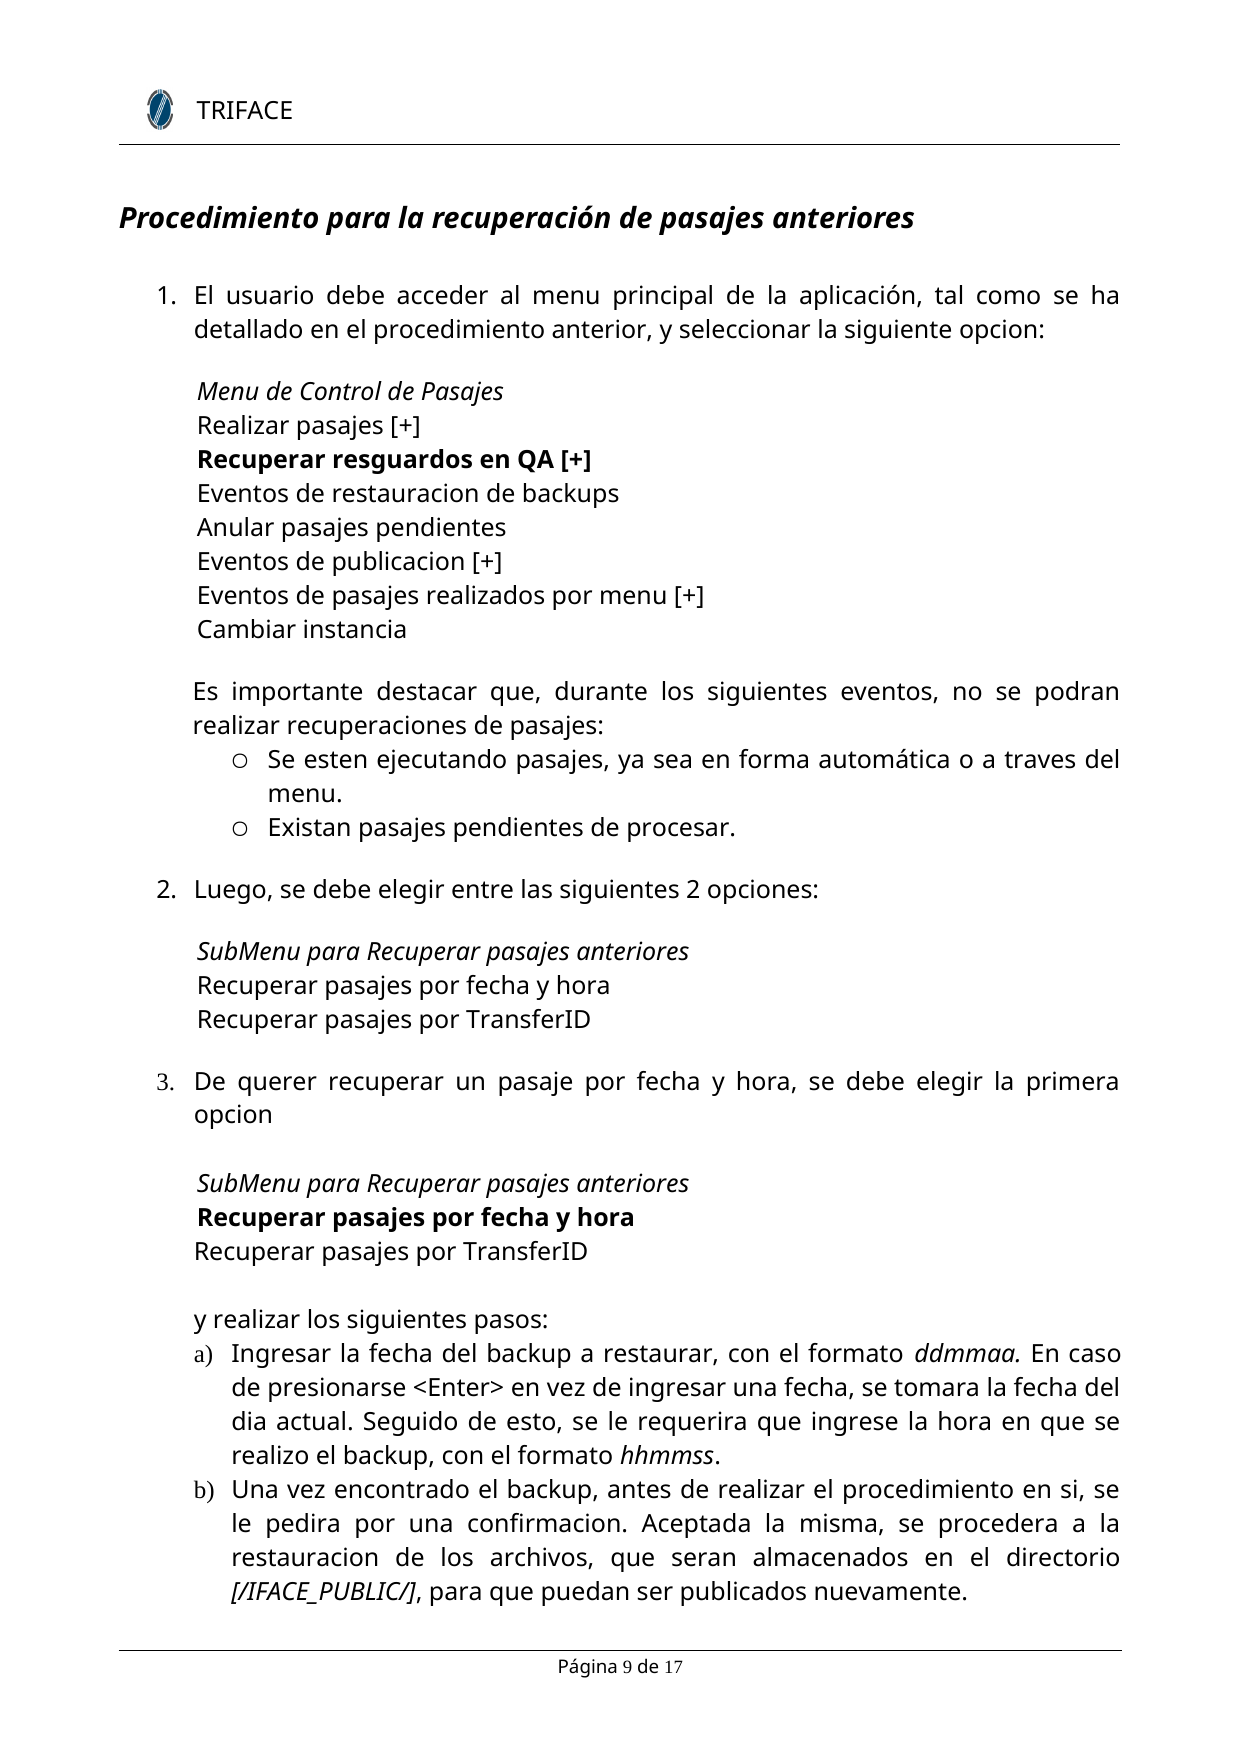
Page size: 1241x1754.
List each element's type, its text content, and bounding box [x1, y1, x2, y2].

text Es importante destacar que, durante los siguientes eventos, no se podran realizar recuperaciones de pasajes: [192, 673, 1122, 742]
list De querer recuperar un pasaje por fecha y hora, se debe elegir la primera opcion [156, 1063, 1122, 1131]
text Recuperar resguardos en QA [+] [197, 441, 1122, 475]
list Se esten ejecutando pasajes, ya sea en forma automática o a traves del menu. [230, 742, 1122, 810]
text Eventos de pasajes realizados por menu [+] [197, 578, 1122, 612]
list Una vez encontrado el backup, antes de realizar el procedimiento en si, se le pedira por una confirmacion. Aceptada la misma, se procedera a la restauracion de los archivos, que seran almacenados en el directorio [/IFACE_PUBLIC/], para que puedan ser publicados nuevamente. [193, 1472, 1122, 1608]
text Recuperar pasajes por TransferID [193, 1233, 1122, 1267]
text Eventos de publicacion [+] [197, 543, 1122, 578]
text Recuperar pasajes por fecha y hora [197, 967, 1122, 1001]
subtitle Procedimiento para la recuperación de pasajes anteriores [118, 197, 1122, 237]
text SubMenu para Recuperar pasajes anteriores [197, 1165, 1122, 1199]
text Eventos de restauracion de backups [197, 475, 1122, 509]
text SubMenu para Recuperar pasajes anteriores [197, 933, 1122, 967]
picture [146, 87, 173, 132]
list Existan pasajes pendientes de procesar. [230, 810, 1122, 844]
text y realizar los siguientes pasos: [193, 1302, 1122, 1336]
list Ingresar la fecha del backup a restaurar, con el formato ddmmaa. En caso de presionarse <Enter> en vez de ingresar una fecha, se tomara la fecha del dia actual. Seguido de esto, se le requerira que ingrese la hora en que se realizo el backup, con el formato hhmmss. [193, 1336, 1122, 1472]
text Recuperar pasajes por TransferID [197, 1001, 1122, 1035]
text Recuperar pasajes por fecha y hora [197, 1199, 1122, 1233]
list Luego, se debe elegir entre las siguientes 2 opciones: [156, 871, 1122, 906]
text Realizar pasajes [+] [197, 407, 1122, 441]
text Anular pasajes pendientes [197, 509, 1122, 543]
list El usuario debe acceder al menu principal de la aplicación, tal como se ha detallado en el procedimiento anterior, y seleccionar la siguiente opcion: [156, 277, 1122, 346]
text Cambiar instancia [197, 612, 1122, 646]
text Menu de Control de Pasajes [197, 373, 1122, 407]
